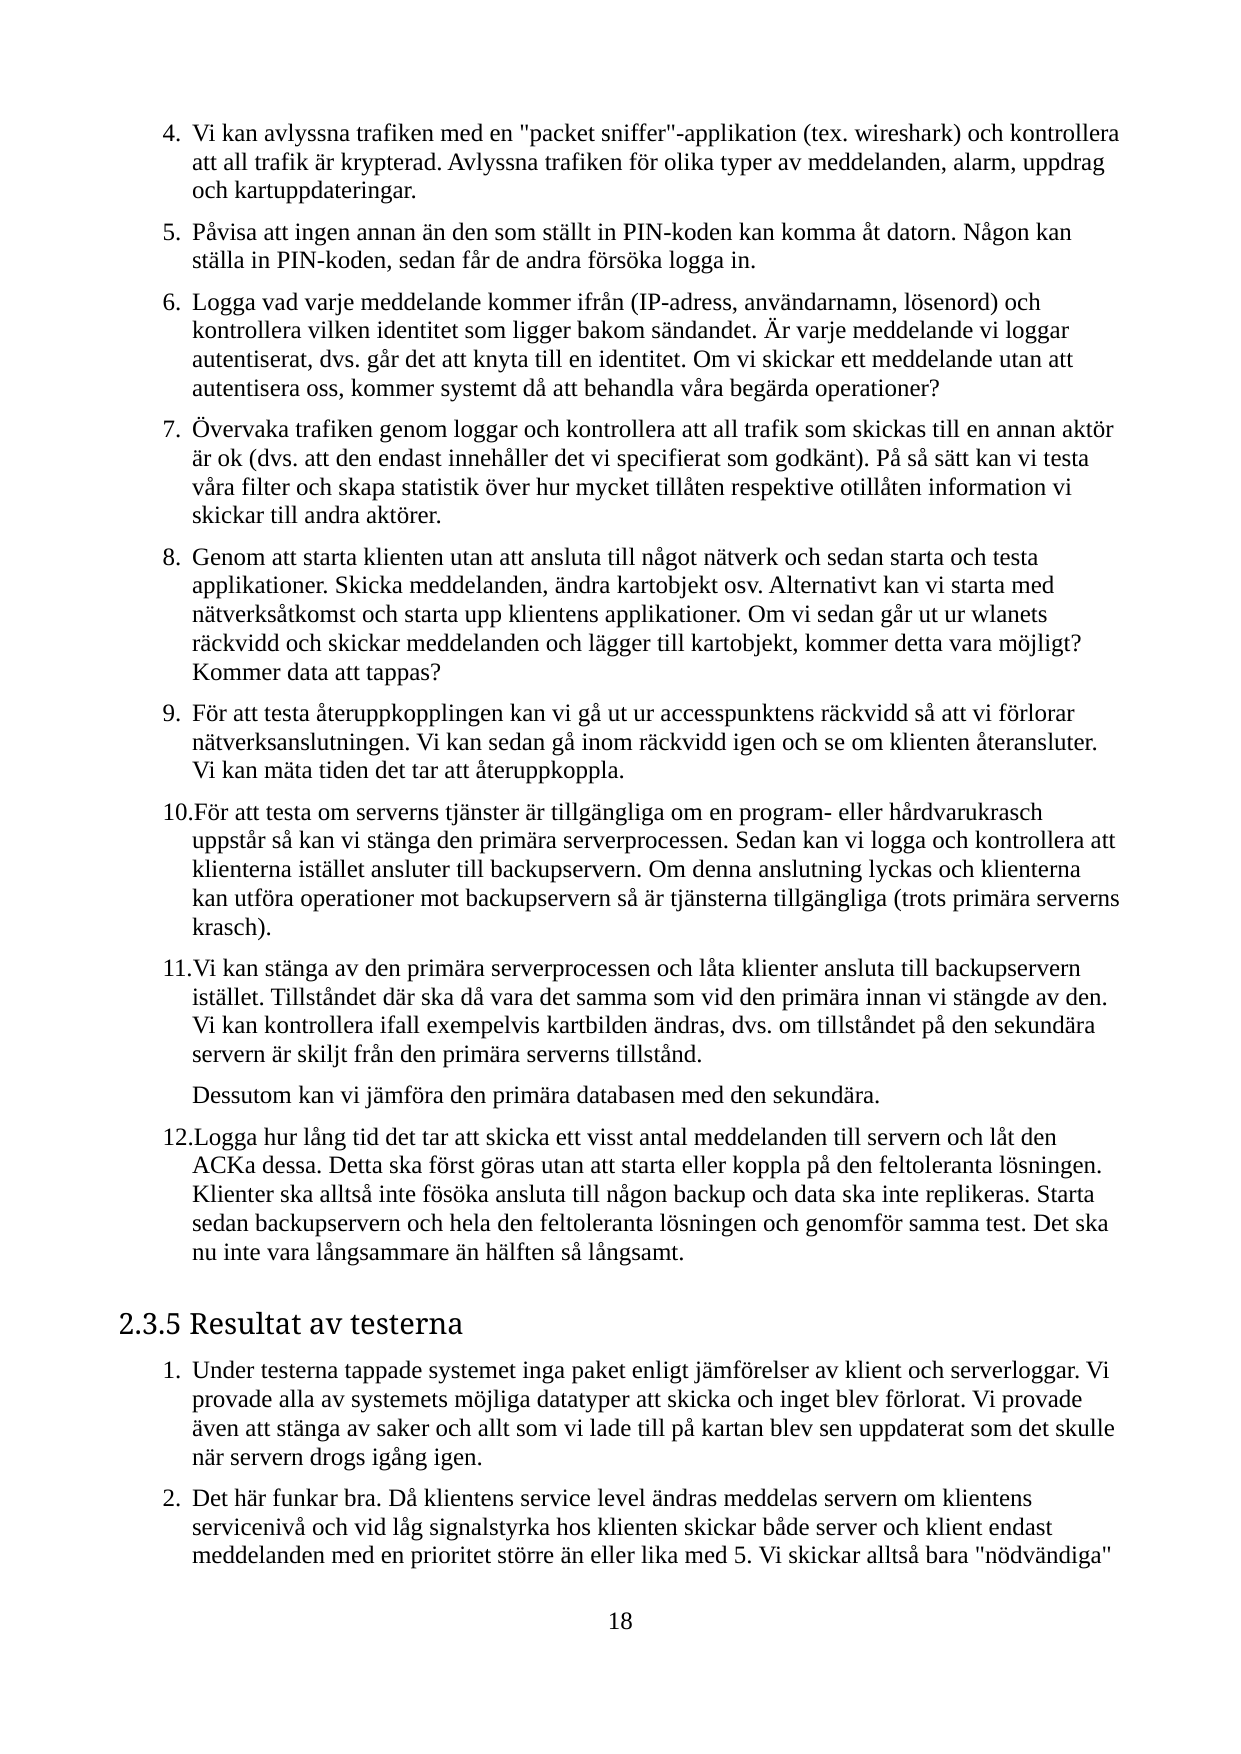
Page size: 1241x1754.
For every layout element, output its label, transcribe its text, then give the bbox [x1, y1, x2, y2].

list Vi kan avlyssna trafiken med en "packet sniffer"-applikation (tex. wireshark) och kontrollera att all trafik är krypterad. Avlyssna trafiken för olika typer av meddelanden, alarm, uppdrag och kartuppdateringar. [162, 118, 1122, 204]
list Det här funkar bra. Då klientens service level ändras meddelas servern om klientens servicenivå och vid låg signalstyrka hos klienten skickar både server och klient endast meddelanden med en prioritet större än eller lika med 5. Vi skickar alltså bara "nödvändiga" [162, 1483, 1122, 1569]
list För att testa återuppkopplingen kan vi gå ut ur accesspunktens räckvidd så att vi förlorar nätverksanslutningen. Vi kan sedan gå inom räckvidd igen och se om klienten återansluter. Vi kan mäta tiden det tar att återuppkoppla. [162, 698, 1122, 784]
list Dessutom kan vi jämföra den primära databasen med den sekundära. [162, 1081, 1122, 1109]
list Logga hur lång tid det tar att skicka ett visst antal meddelanden till servern och låt den ACKa dessa. Detta ska först göras utan att starta eller koppla på den feltoleranta lösningen. Klienter ska alltså inte fösöka ansluta till någon backup och data ska inte replikeras. Starta sedan backupservern och hela den feltoleranta lösningen och genomför samma test. Det ska nu inte vara långsammare än hälften så långsamt. [162, 1122, 1122, 1266]
list Vi kan stänga av den primära serverprocessen och låta klienter ansluta till backupservern istället. Tillståndet där ska då vara det samma som vid den primära innan vi stängde av den. Vi kan kontrollera ifall exempelvis kartbilden ändras, dvs. om tillståndet på den sekundära servern är skiljt från den primära serverns tillstånd. [162, 953, 1122, 1068]
list Övervaka trafiken genom loggar och kontrollera att all trafik som skickas till en annan aktör är ok (dvs. att den endast innehåller det vi specifierat som godkänt). På så sätt kan vi testa våra filter och skapa statistik över hur mycket tillåten respektive otillåten information vi skickar till andra aktörer. [162, 414, 1122, 529]
list Påvisa att ingen annan än den som ställt in PIN-koden kan komma åt datorn. Någon kan ställa in PIN-koden, sedan får de andra försöka logga in. [162, 217, 1122, 274]
list Logga vad varje meddelande kommer ifrån (IP-adress, användarnamn, lösenord) och kontrollera vilken identitet som ligger bakom sändandet. Är varje meddelande vi loggar autentiserat, dvs. går det att knyta till en identitet. Om vi skickar ett meddelande utan att autentisera oss, kommer systemt då att behandla våra begärda operationer? [162, 287, 1122, 402]
list Under testerna tappade systemet inga paket enligt jämförelser av klient och serverloggar. Vi provade alla av systemets möjliga datatyper att skicka och inget blev förlorat. Vi provade även att stänga av saker och allt som vi lade till på kartan blev sen uppdaterat som det skulle när servern drogs igång igen. [162, 1355, 1122, 1470]
list Genom att starta klienten utan att ansluta till något nätverk och sedan starta och testa applikationer. Skicka meddelanden, ändra kartobjekt osv. Alternativt kan vi starta med nätverksåtkomst och starta upp klientens applikationer. Om vi sedan går ut ur wlanets räckvidd och skickar meddelanden och lägger till kartobjekt, kommer detta vara möjligt? Kommer data att tappas? [162, 542, 1122, 686]
list För att testa om serverns tjänster är tillgängliga om en program- eller hårdvarukrasch uppstår så kan vi stänga den primära serverprocessen. Sedan kan vi logga och kontrollera att klienterna istället ansluter till backupservern. Om denna anslutning lyckas och klienterna kan utföra operationer mot backupservern så är tjänsterna tillgängliga (trots primära serverns krasch). [162, 797, 1122, 941]
subtitle Resultat av testerna [118, 1303, 1122, 1343]
